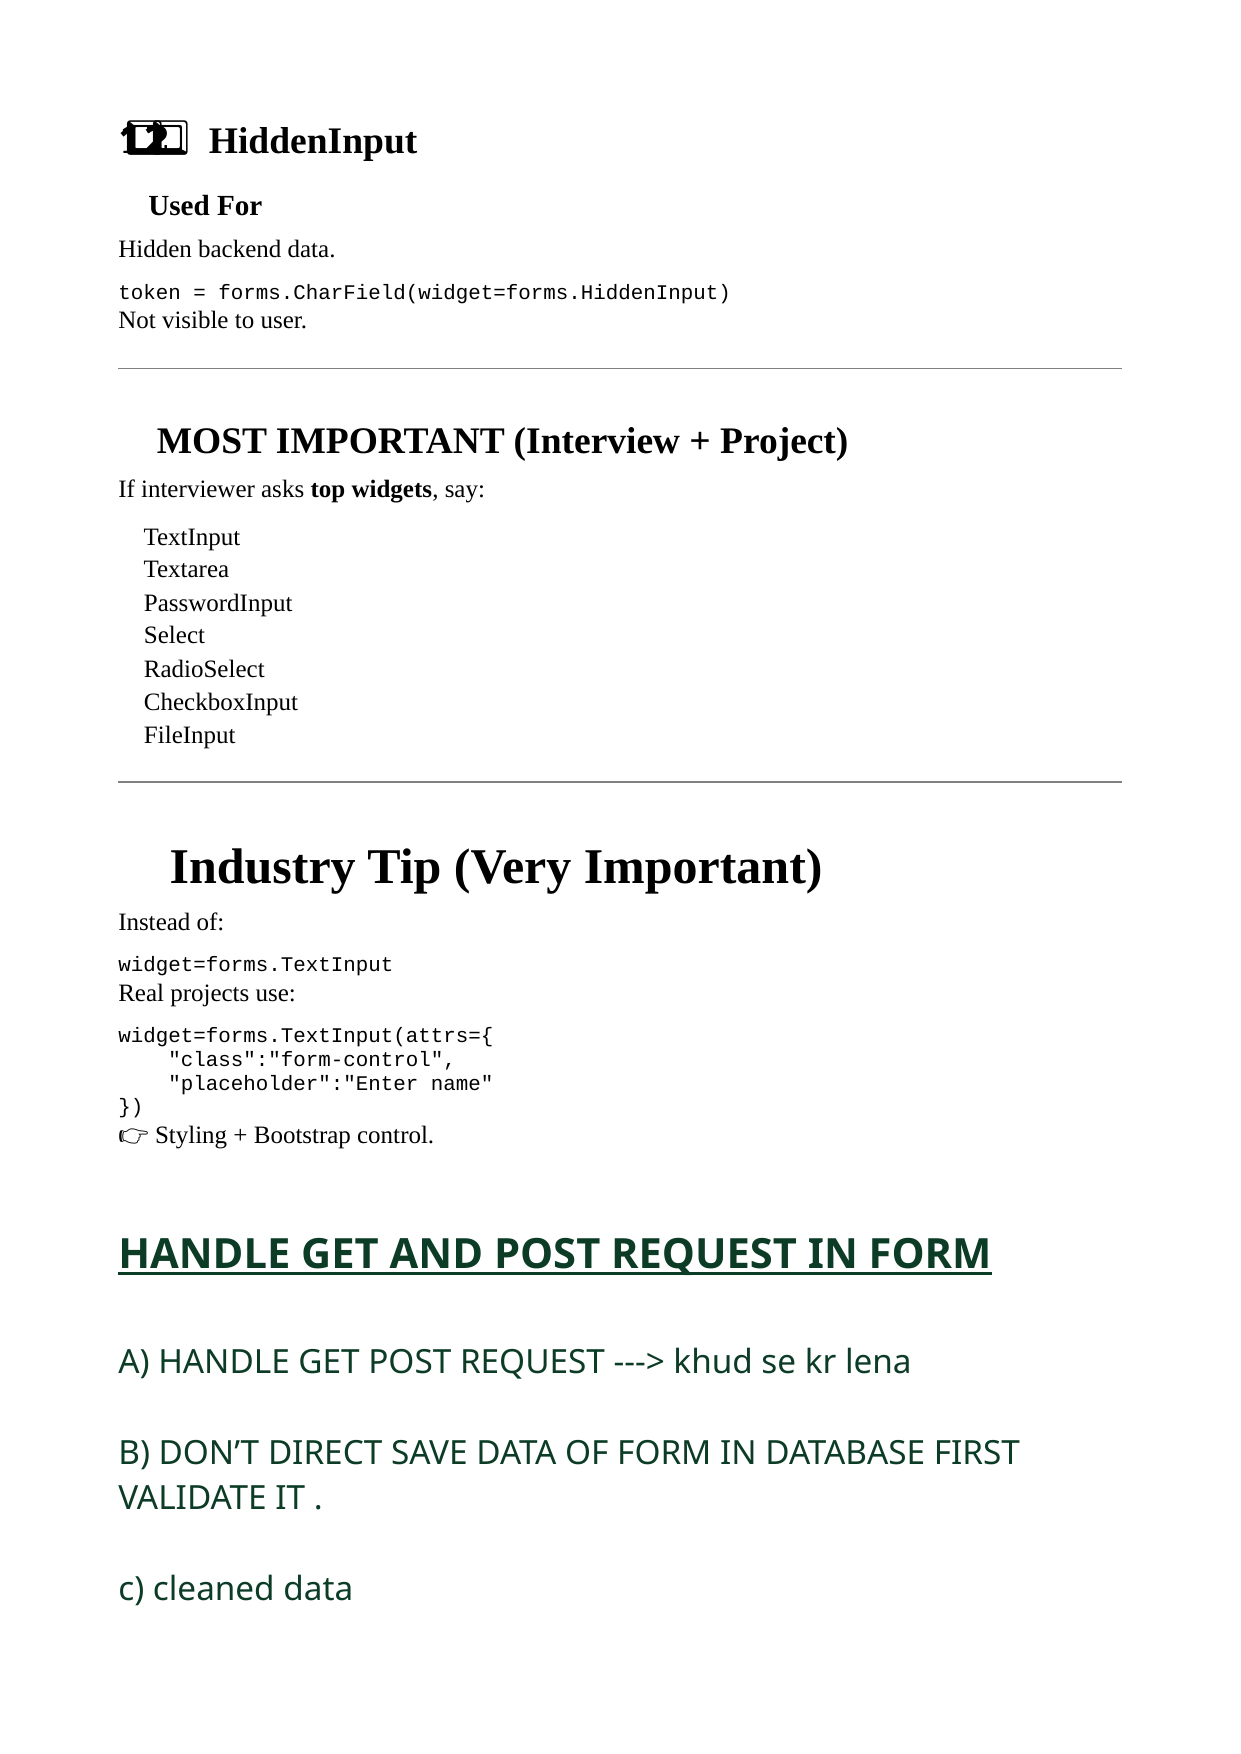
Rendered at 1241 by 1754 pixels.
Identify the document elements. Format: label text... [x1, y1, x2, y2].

subtitle 🔥 Industry Tip (Very Important) [118, 837, 1122, 894]
text token = forms.CharField(widget=forms.HiddenInput) [118, 282, 1122, 306]
text ✅ TextInput ✅ Textarea ✅ PasswordInput ✅ Select ✅ RadioSelect ✅ CheckboxInput ✅ FileInput [118, 522, 1122, 748]
text widget=forms.TextInput(attrs={ [118, 1025, 1122, 1049]
subtitle ✅ Used For [118, 188, 1122, 222]
text }) [118, 1096, 1122, 1120]
text Not visible to user. [118, 306, 1122, 334]
text Instead of: [118, 907, 1122, 935]
text Hidden backend data. [118, 234, 1122, 263]
text 👉 Styling + Bootstrap control. [118, 1120, 1122, 1149]
text widget=forms.TextInput [118, 954, 1122, 978]
text If interviewer asks top widgets, say: [118, 474, 1122, 503]
text A) HANDLE GET POST REQUEST ---> khud se kr lena [118, 1338, 1122, 1383]
text Real projects use: [118, 978, 1122, 1007]
text c) cleaned data [118, 1565, 1122, 1610]
subtitle ⭐ MOST IMPORTANT (Interview + Project) [118, 418, 1122, 461]
text B) DON’T DIRECT SAVE DATA OF FORM IN DATABASE FIRST VALIDATE IT . [118, 1429, 1122, 1519]
text HANDLE GET AND POST REQUEST IN FORM [118, 1224, 1122, 1281]
text "class":"form-control", [118, 1049, 1122, 1073]
text "placeholder":"Enter name" [118, 1073, 1122, 1096]
subtitle 1️⃣2️⃣ HiddenInput [118, 118, 1122, 161]
